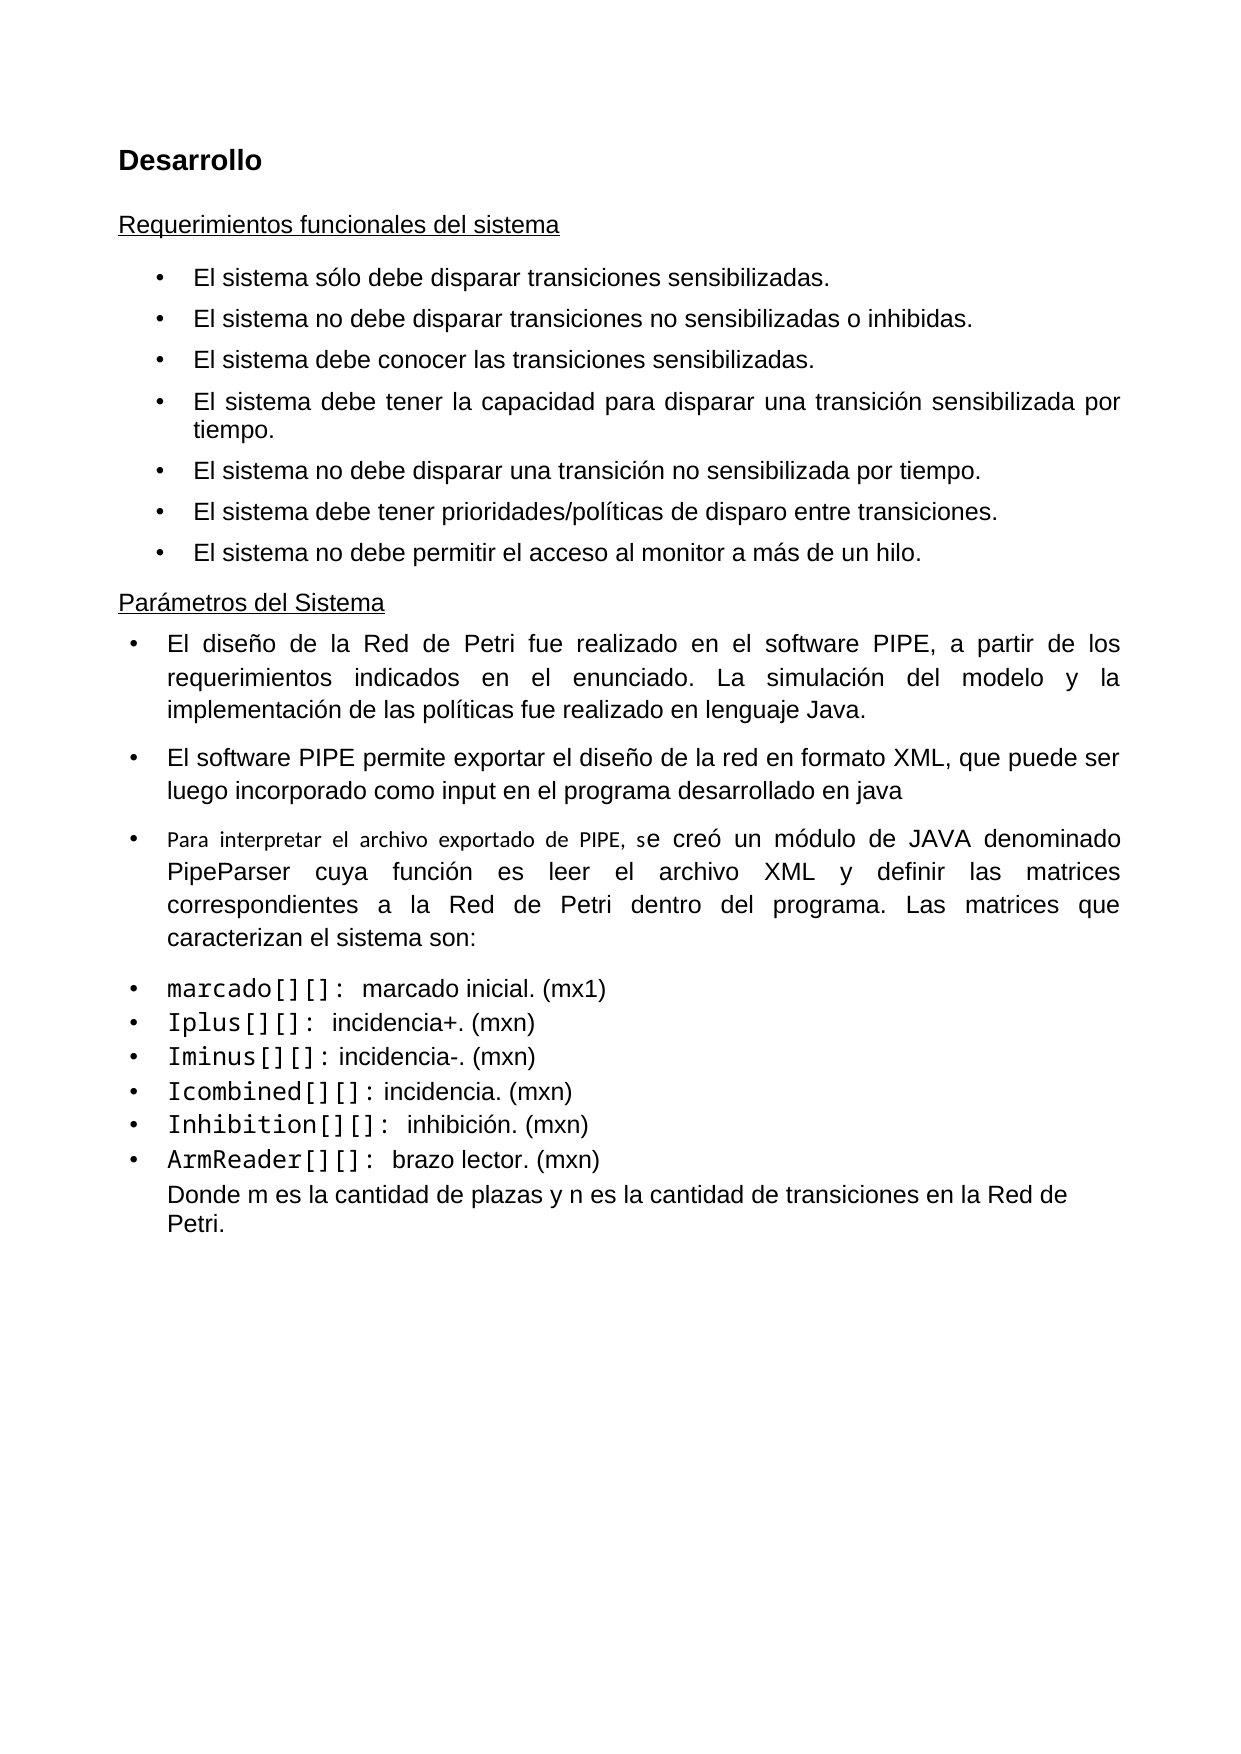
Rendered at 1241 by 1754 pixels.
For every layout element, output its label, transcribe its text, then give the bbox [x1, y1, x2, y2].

list El sistema no debe disparar una transición no sensibilizada por tiempo. [156, 456, 1122, 485]
list Para interpretar el archivo exportado de PIPE, se creó un módulo de JAVA denominado PipeParser cuya función es leer el archivo XML y definir las matrices correspondientes a la Red de Petri dentro del programa. Las matrices que caracterizan el sistema son: [129, 824, 1122, 952]
list ArmReader[][]: brazo lector. (mxn) [129, 1141, 1122, 1175]
list Icombined[][]: incidencia. (mxn) [129, 1073, 1122, 1107]
subtitle Parámetros del Sistema [118, 588, 1122, 617]
list El sistema no debe disparar transiciones no sensibilizadas o inhibidas. [156, 304, 1122, 333]
list El sistema sólo debe disparar transiciones sensibilizadas. [156, 263, 1122, 292]
list El diseño de la Red de Petri fue realizado en el software PIPE, a partir de los requerimientos indicados en el enunciado. La simulación del modelo y la implementación de las políticas fue realizado en lenguaje Java. [129, 629, 1122, 724]
list El software PIPE permite exportar el diseño de la red en formato XML, que puede ser luego incorporado como input en el programa desarrollado en java [129, 743, 1122, 805]
list Iplus[][]: incidencia+. (mxn) [129, 1005, 1122, 1039]
subtitle Requerimientos funcionales del sistema [118, 210, 1122, 239]
list Iminus[][]: incidencia-. (mxn) [129, 1039, 1122, 1073]
list El sistema debe tener prioridades/políticas de disparo entre transiciones. [156, 497, 1122, 526]
subtitle Desarrollo [118, 143, 1122, 177]
list Inhibition[][]: inhibición. (mxn) [129, 1107, 1122, 1141]
list El sistema no debe permitir el acceso al monitor a más de un hilo. [156, 538, 1122, 567]
list El sistema debe conocer las transiciones sensibilizadas. [156, 346, 1122, 374]
list marcado[][]: marcado inicial. (mx1) [129, 971, 1122, 1005]
list Donde m es la cantidad de plazas y n es la cantidad de transiciones en la Red de Petri. [129, 1180, 1122, 1238]
list El sistema debe tener la capacidad para disparar una transición sensibilizada por tiempo. [156, 387, 1122, 444]
